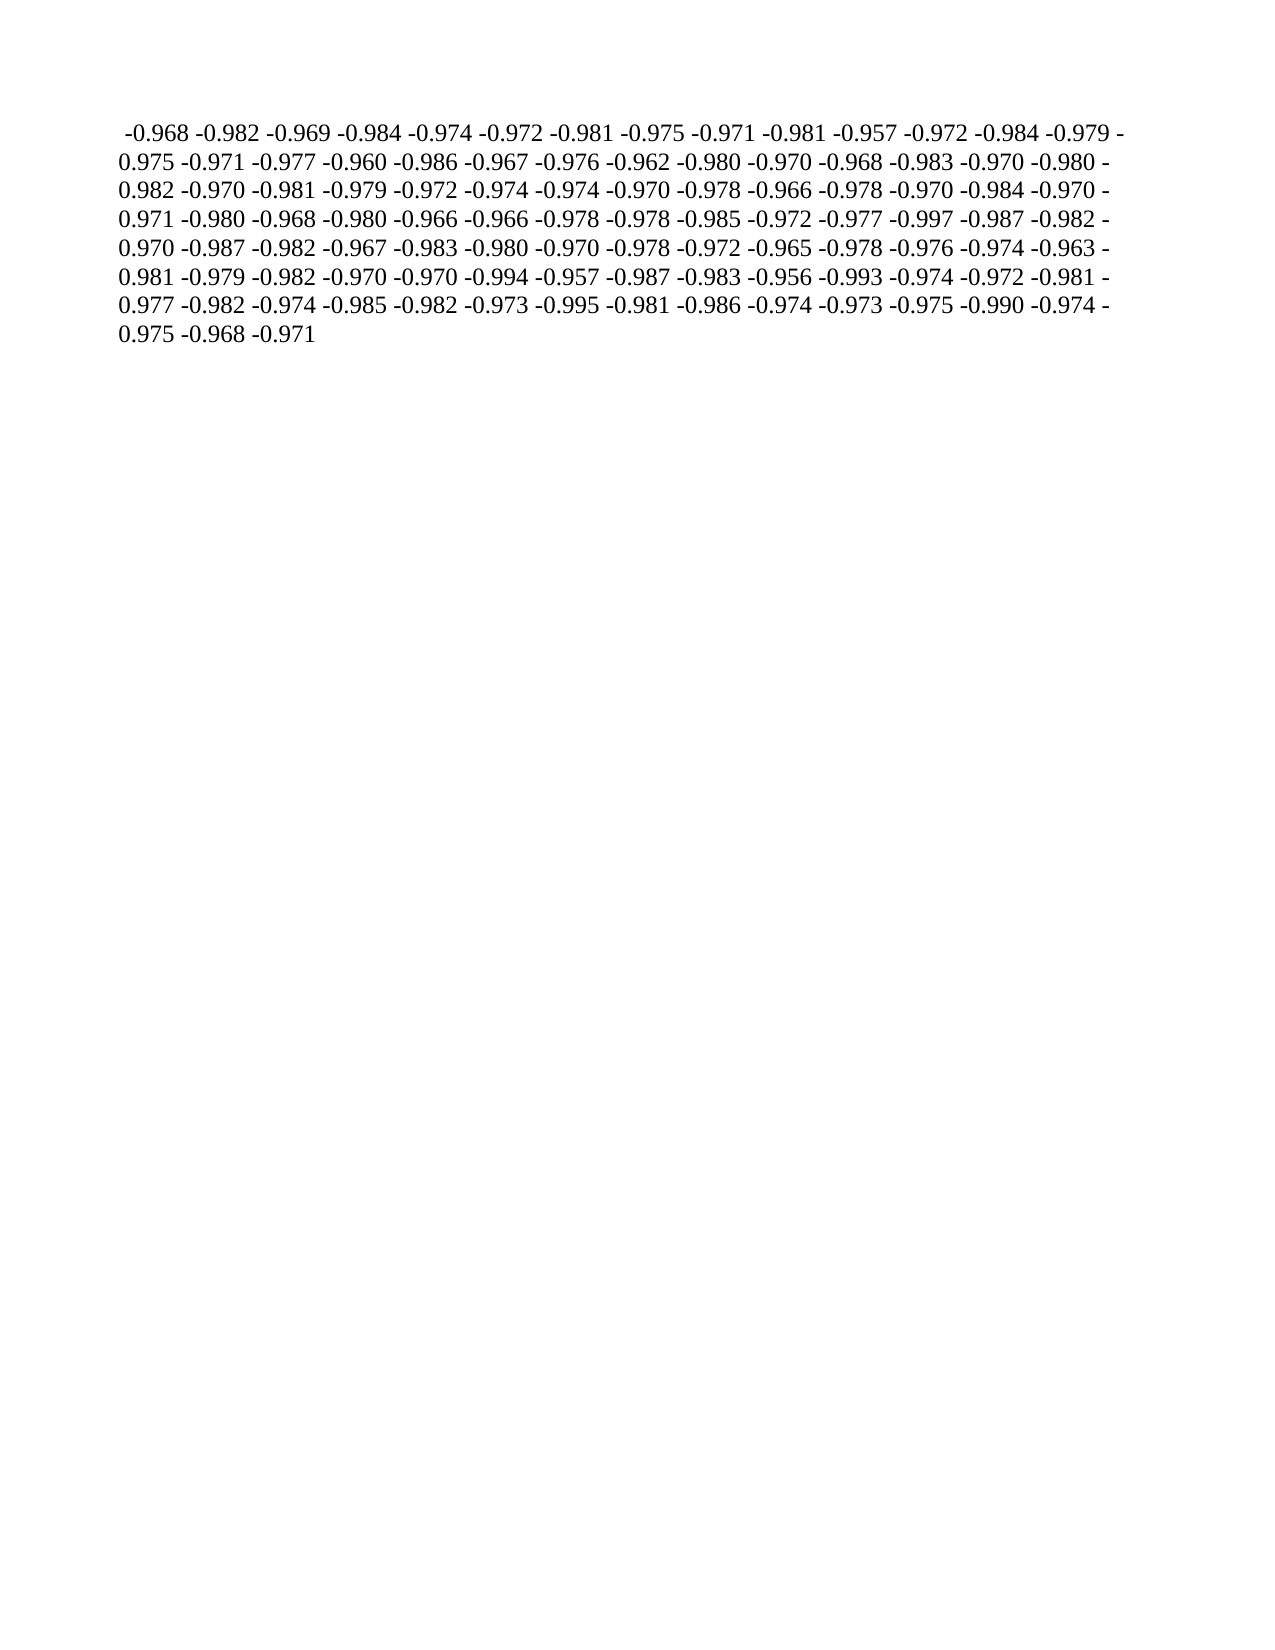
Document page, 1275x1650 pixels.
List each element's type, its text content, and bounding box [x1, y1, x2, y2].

text -0.968 -0.982 -0.969 -0.984 -0.974 -0.972 -0.981 -0.975 -0.971 -0.981 -0.957 -0.972 -0.984 -0.979 -0.975 -0.971 -0.977 -0.960 -0.986 -0.967 -0.976 -0.962 -0.980 -0.970 -0.968 -0.983 -0.970 -0.980 -0.982 -0.970 -0.981 -0.979 -0.972 -0.974 -0.974 -0.970 -0.978 -0.966 -0.978 -0.970 -0.984 -0.970 -0.971 -0.980 -0.968 -0.980 -0.966 -0.966 -0.978 -0.978 -0.985 -0.972 -0.977 -0.997 -0.987 -0.982 -0.970 -0.987 -0.982 -0.967 -0.983 -0.980 -0.970 -0.978 -0.972 -0.965 -0.978 -0.976 -0.974 -0.963 -0.981 -0.979 -0.982 -0.970 -0.970 -0.994 -0.957 -0.987 -0.983 -0.956 -0.993 -0.974 -0.972 -0.981 -0.977 -0.982 -0.974 -0.985 -0.982 -0.973 -0.995 -0.981 -0.986 -0.974 -0.973 -0.975 -0.990 -0.974 -0.975 -0.968 -0.971 [118, 118, 1157, 348]
